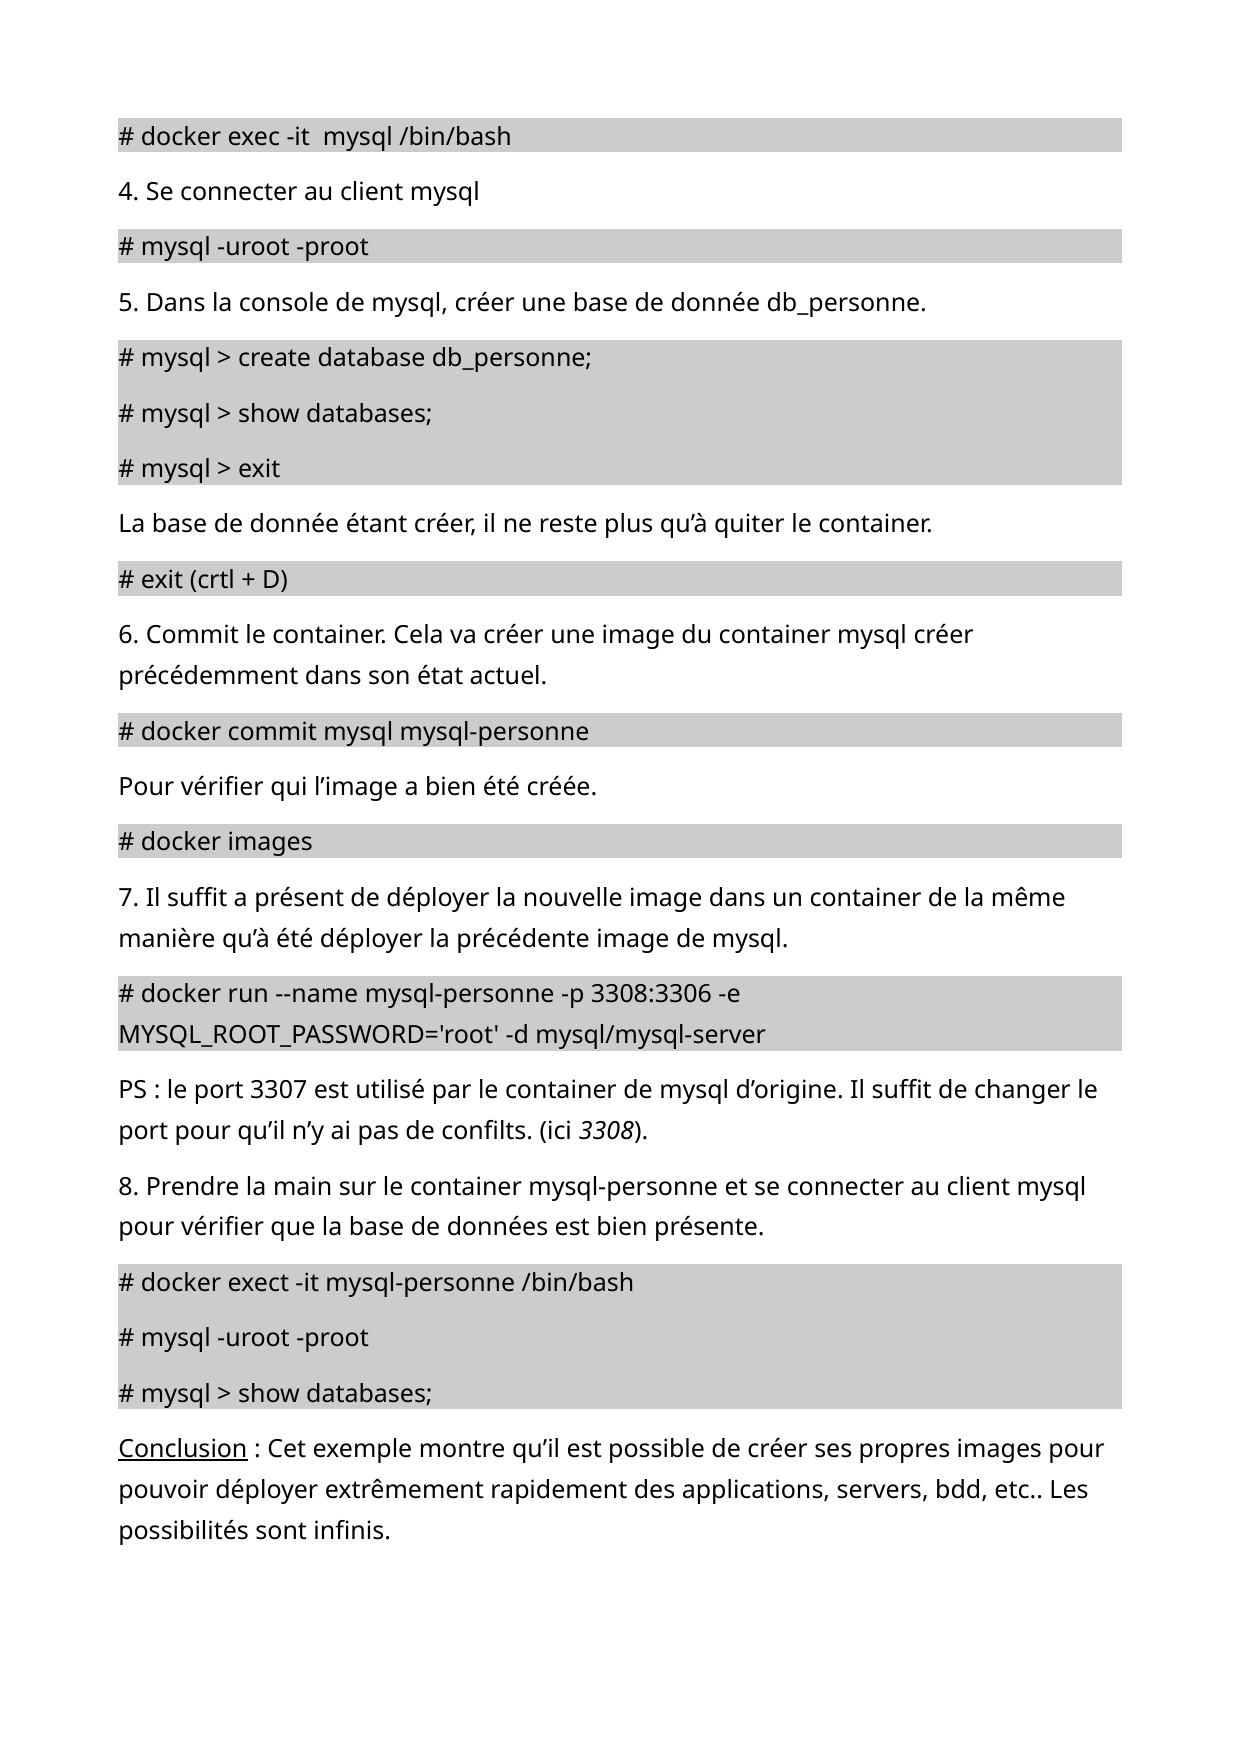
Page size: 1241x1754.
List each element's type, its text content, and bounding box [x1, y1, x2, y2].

text 6. Commit le container. Cela va créer une image du container mysql créer précédemment dans son état actuel. [118, 617, 1122, 692]
text La base de donnée étant créer, il ne reste plus qu’à quiter le container. [118, 506, 1122, 540]
text # mysql > show databases; [433, 1375, 1122, 1409]
text # exit (crtl + D) [288, 561, 1122, 596]
text # docker exect -it mysql-personne /bin/bash [635, 1264, 1122, 1298]
text # docker exec -it mysql /bin/bash [512, 118, 1122, 152]
text 8. Prendre la main sur le container mysql-personne et se connecter au client mysql pour vérifier que la base de données est bien présente. [118, 1168, 1122, 1243]
text # mysql -uroot -proot [369, 229, 1122, 263]
text PS : le port 3307 est utilisé par le container de mysql d’origine. Il suffit de changer le port pour qu’il n’y ai pas de confilts. (ici 3308). [118, 1072, 1122, 1147]
text 7. Il suffit a présent de déployer la nouvelle image dans un container de la même manière qu’à été déployer la précédente image de mysql. [118, 879, 1122, 954]
text # mysql -uroot -proot [369, 1320, 1122, 1354]
text # mysql > show databases; [433, 395, 1122, 429]
text # docker images [319, 824, 1122, 858]
text 4. Se connecter au client mysql [118, 173, 1122, 208]
text # mysql > create database db_personne; [592, 340, 1122, 374]
text # mysql > exit [280, 451, 1122, 485]
text Conclusion : Cet exemple montre qu’il est possible de créer ses propres images pour pouvoir déployer extrêmement rapidement des applications, servers, bdd, etc.. Les possibilités sont infinis. [118, 1431, 1122, 1546]
text Pour vérifier qui l’image a bien été créée. [118, 768, 1122, 803]
text # docker run --name mysql-personne -p 3308:3306 -e MYSQL_ROOT_PASSWORD='root' -d mysql/mysql-server [118, 976, 1122, 1051]
text # docker commit mysql mysql-personne [590, 713, 1122, 747]
text 5. Dans la console de mysql, créer une base de donnée db_personne. [118, 284, 1122, 318]
